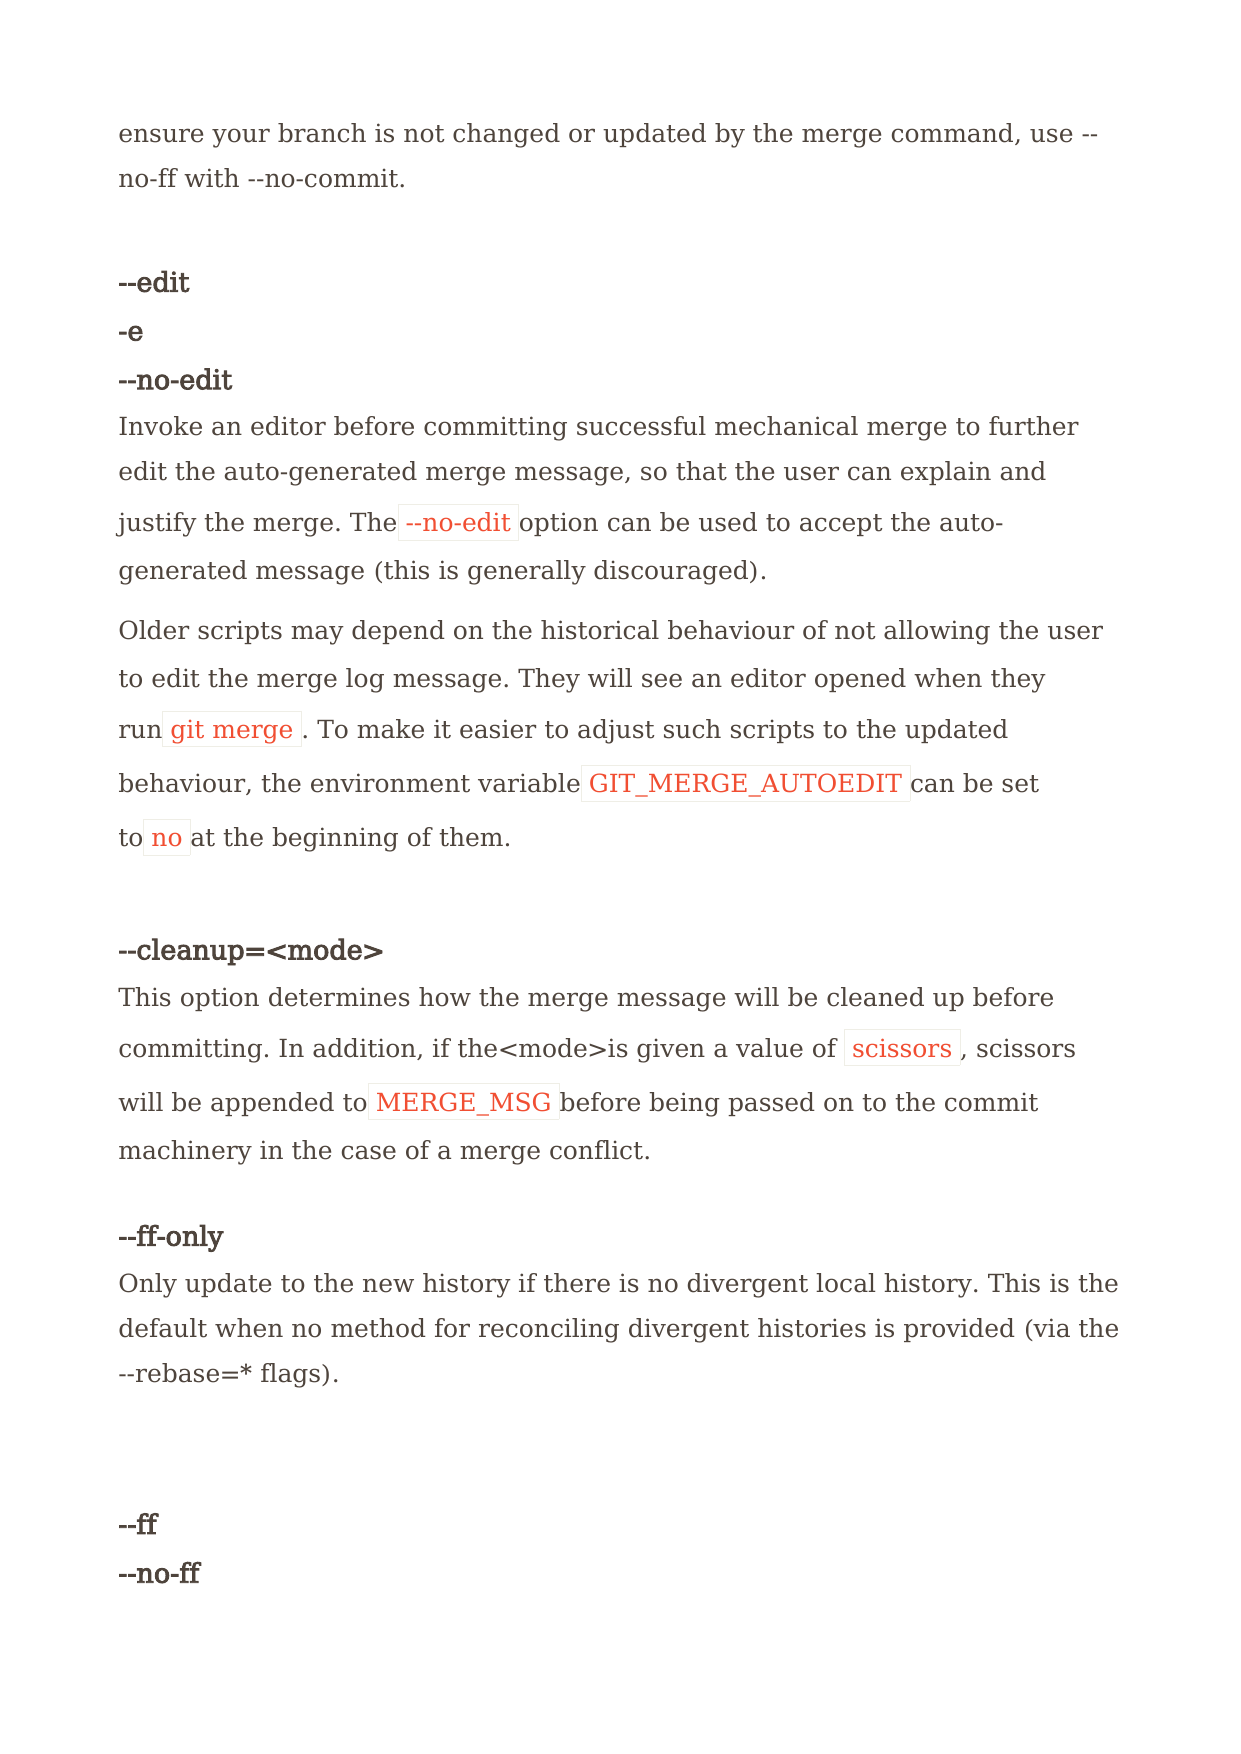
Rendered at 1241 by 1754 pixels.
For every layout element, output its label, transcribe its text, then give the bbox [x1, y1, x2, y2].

text Older scripts may depend on the historical behaviour of not allowing the user to edit the merge log message. They will see an editor opened when they rungit merge. To make it easier to adjust such scripts to the updated behaviour, the environment variableGIT_MERGE_AUTOEDITcan be set tonoat the beginning of them. [118, 614, 1122, 855]
subtitle --edit [118, 265, 1122, 297]
text Only update to the new history if there is no divergent local history. This is the default when no method for reconciling divergent histories is provided (via the --rebase=* flags). [118, 1267, 1122, 1387]
subtitle --no-ff [118, 1556, 1122, 1588]
list --cleanup=<mode> [118, 890, 1122, 965]
subtitle --no-edit [118, 362, 1122, 395]
list --ff-only [118, 1219, 1122, 1251]
text ensure your branch is not changed or updated by the merge command, use --no-ff with --no-commit. [118, 118, 1122, 193]
text Invoke an editor before committing successful mechanical merge to further edit the auto-generated merge message, so that the user can explain and justify the merge. The--no-editoption can be used to accept the auto-generated message (this is generally discouraged). [118, 411, 1122, 585]
subtitle --ff [118, 1507, 1122, 1539]
list This option determines how the merge message will be cleaned up before committing. In addition, if the<mode>is given a value of scissors, scissors will be appended toMERGE_MSGbefore being passed on to the commit machinery in the case of a merge conflict. [118, 981, 1122, 1164]
subtitle -e [118, 313, 1122, 346]
